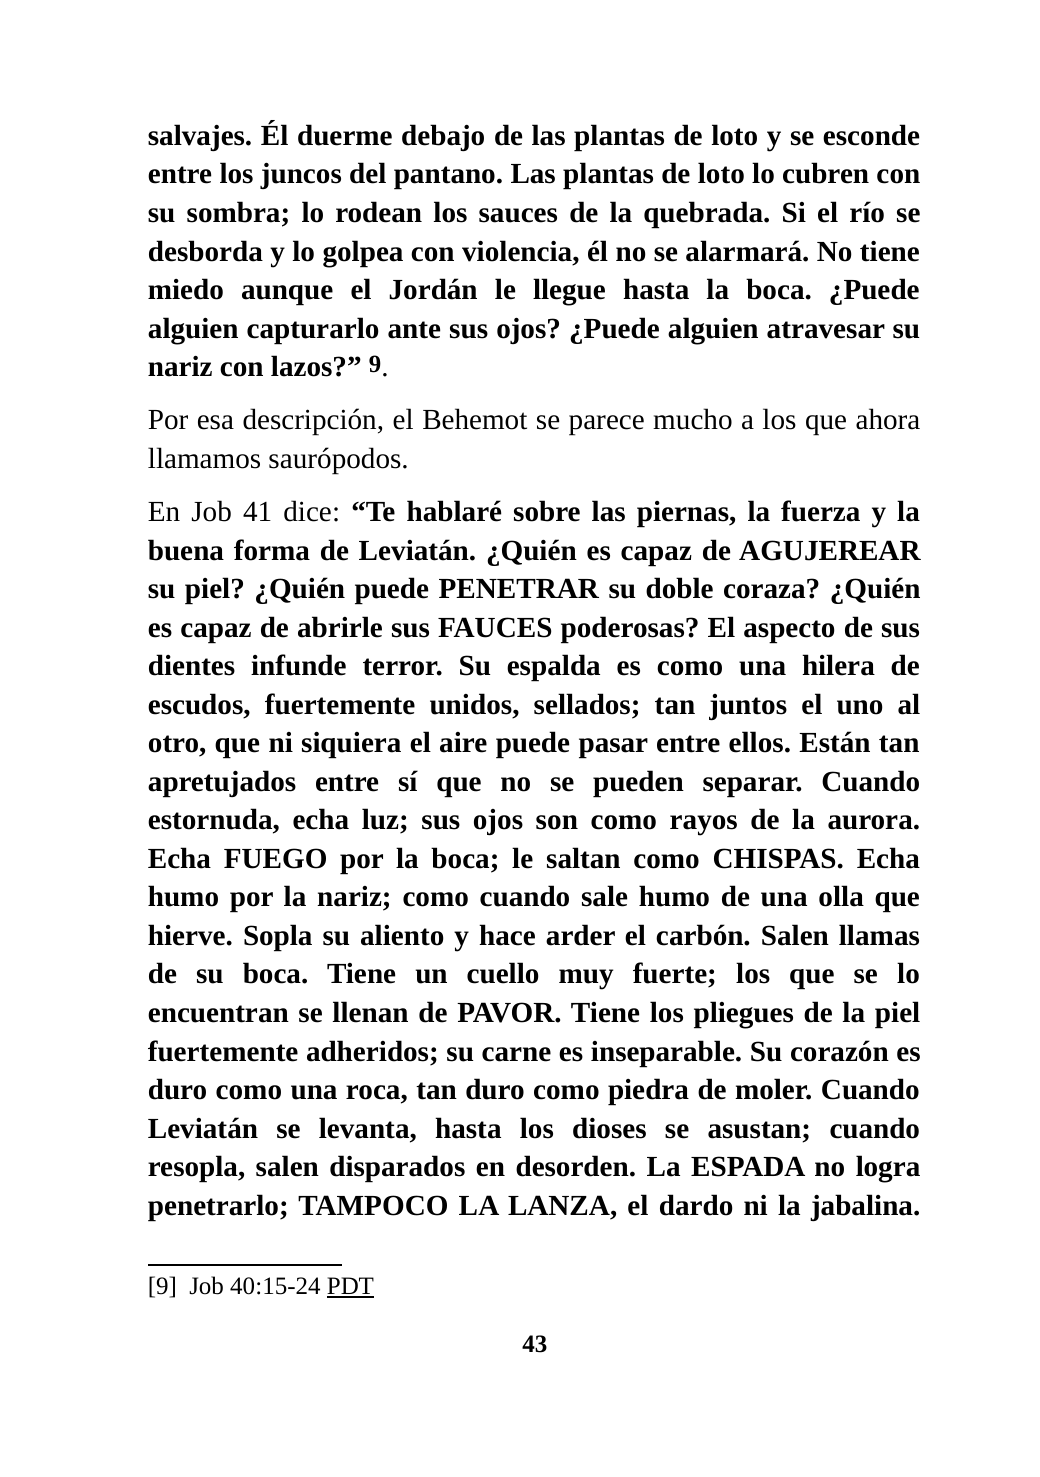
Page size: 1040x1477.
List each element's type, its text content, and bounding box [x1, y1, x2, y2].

text Job 40:15-24 PDT [148, 1271, 921, 1300]
text Por esa descripción, el Behemot se parece mucho a los que ahora llamamos saurópodos. [148, 402, 921, 474]
text salvajes. Él duerme debajo de las plantas de loto y se esconde entre los juncos del pantano. Las plantas de loto lo cubren con su sombra; lo rodean los sauces de la quebrada. Si el río se desborda y lo golpea con violencia, él no se alarmará. No tiene miedo aunque el Jordán le llegue hasta la boca. ¿Puede alguien capturarlo ante sus ojos? ¿Puede alguien atravesar su nariz con lazos?” . [148, 118, 921, 383]
text En Job 41 dice: “Te hablaré sobre las piernas, la fuerza y la buena forma de Leviatán. ¿Quién es capaz de AGUJEREAR su piel? ¿Quién puede PENETRAR su doble coraza? ¿Quién es capaz de abrirle sus FAUCES poderosas? El aspecto de sus dientes infunde terror. Su espalda es como una hilera de escudos, fuertemente unidos, sellados; tan juntos el uno al otro, que ni siquiera el aire puede pasar entre ellos. Están tan apretujados entre sí que no se pueden separar. Cuando estornuda, echa luz; sus ojos son como rayos de la aurora. Echa FUEGO por la boca; le saltan como CHISPAS. Echa humo por la nariz; como cuando sale humo de una olla que hierve. Sopla su aliento y hace arder el carbón. Salen llamas de su boca. Tiene un cuello muy fuerte; los que se lo encuentran se llenan de PAVOR. Tiene los pliegues de la piel fuertemente adheridos; su carne es inseparable. Su corazón es duro como una roca, tan duro como piedra de moler. Cuando Leviatán se levanta, hasta los dioses se asustan; cuando resopla, salen disparados en desorden. La ESPADA no logra penetrarlo; TAMPOCO LA LANZA, el dardo ni la jabalina. [148, 494, 921, 1221]
